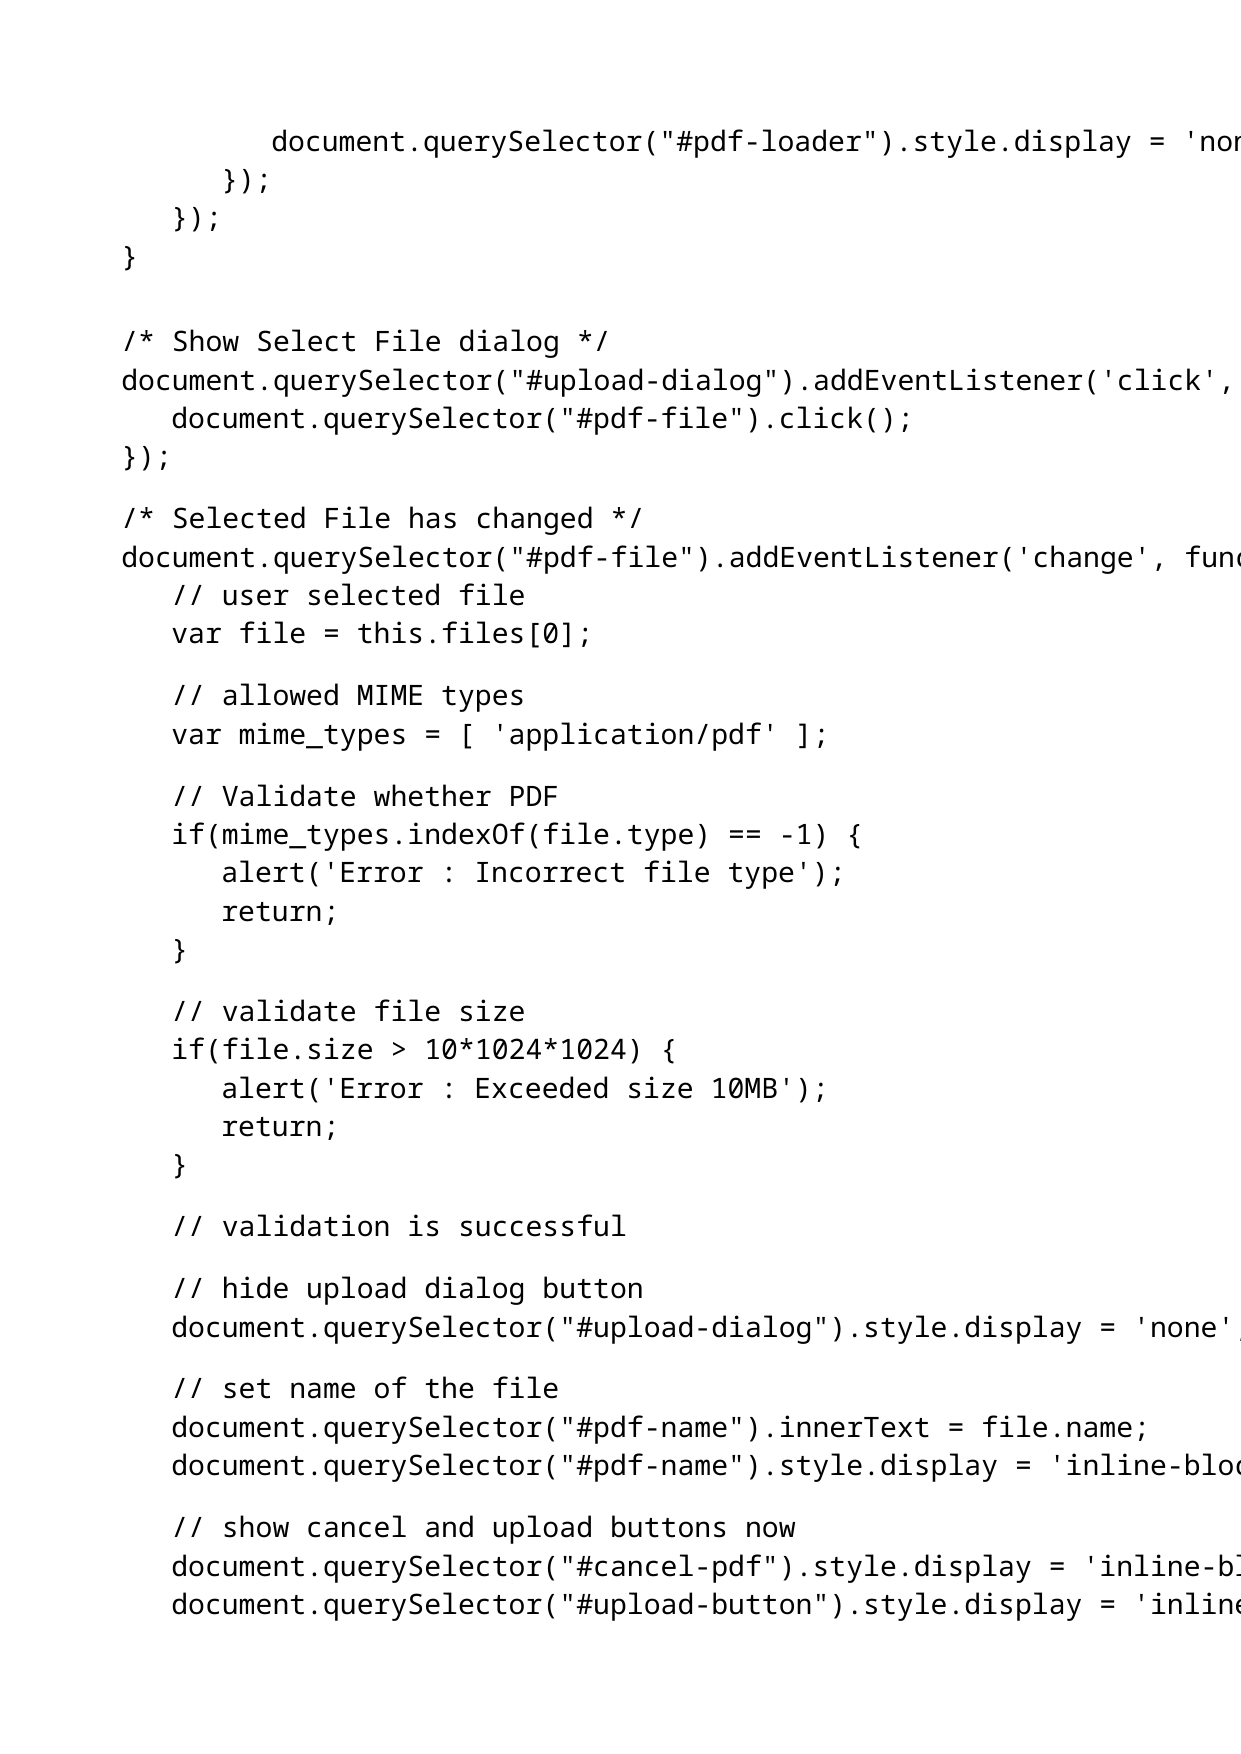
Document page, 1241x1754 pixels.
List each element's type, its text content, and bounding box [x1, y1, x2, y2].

table_header <!DOCTYPE html> <html> <head> <meta http-equiv="Content-Type" content="text/html; charset=UTF-8" /> <script src="pdf.js"></script> <script src="pdf.worker.js"></script> <style type="text/css"> #preview-container { margin: 50px auto; width: 600px; } #upload-dialog { padding: 5px; border: 1px solid #336699; background-color: white; color: #336699; background: none; font-size: inherit; font-family: inherit; outline: none; display: inline-block; vertical-align: middle; cursor: pointer; border-radius: 2px; } #pdf-file { display: none; } #pdf-loader { display: none; vertical-align: middle; color: #cccccc; font-size: 12px; } #pdf-preview { display: none; vertical-align: middle; border: 1px solid rgba(0,0,0,0.2); border-radius: 2px; } #pdf-name { display: none; vertical-align: middle; color: #336699; margin: 0 15px; max-width: 200px; overflow: hidden; white-space: nowrap; text-overflow: ellipsis; } #upload-button { padding: 5px; border: 1px solid #336699; background-color: #336699; color: white; font-size: inherit; font-family: inherit; outline: none; display: none; vertical-align: middle; cursor: pointer; border-radius: 2px; } #cancel-pdf { display: none; vertical-align: middle; padding: 0px; border: none; color: #777777; background-color: white; font-size: inherit; font-family: inherit; outline: none; vertical-align: middle; cursor: pointer; margin: 0 0 0 15px; } </style> </head> <body> <div id="preview-container"> <button id="upload-dialog">Buscar PDF</button> <input type="file" id="pdf-file" name="pdf" accept="application/pdf" /> <div id="pdf-loader">Carregando...</div> <canvas id="pdf-preview" width="150"></canvas> <span id="pdf-name"></span> <button id="upload-button">Enviar</button> <button id="cancel-pdf">Cancelar</button> </div> <script> var _PDF_DOC, _CANVAS = document.querySelector('#pdf-preview'), _OBJECT_URL; function showPDF(pdf_url) { PDFJS.getDocument({ url: pdf_url }).then(function(pdf_doc) { _PDF_DOC = pdf_doc; // Show the first page showPage(1); // destroy previous object url URL.revokeObjectURL(_OBJECT_URL); }).catch(function(error) { // trigger Cancel on error document.querySelector("#cancel-pdf").click(); // error reason alert(error.message); });; } function showPage(page_no) { // fetch the page _PDF_DOC.getPage(page_no).then(function(page) { // set the scale of viewport var scale_required = _CANVAS.width / page.getViewport(1).width; // get viewport of the page at required scale var viewport = page.getViewport(scale_required); // set canvas height _CANVAS.height = viewport.height; var renderContext = { canvasContext: _CANVAS.getContext('2d'), viewport: viewport }; // render the page contents in the canvas page.render(renderContext).then(function() { document.querySelector("#pdf-preview").style.display = 'inline-block'; document.querySelector("#pdf-loader").style.display = 'none'; }); }); } /* Show Select File dialog */ document.querySelector("#upload-dialog").addEventListener('click', function() { document.querySelector("#pdf-file").click(); }); /* Selected File has changed */ document.querySelector("#pdf-file").addEventListener('change', function() { // user selected file var file = this.files[0]; // allowed MIME types var mime_types = [ 'application/pdf' ]; // Validate whether PDF if(mime_types.indexOf(file.type) == -1) { alert('Error : Incorrect file type'); return; } // validate file size if(file.size > 10*1024*1024) { alert('Error : Exceeded size 10MB'); return; } // validation is successful // hide upload dialog button document.querySelector("#upload-dialog").style.display = 'none'; // set name of the file document.querySelector("#pdf-name").innerText = file.name; document.querySelector("#pdf-name").style.display = 'inline-block'; // show cancel and upload buttons now document.querySelector("#cancel-pdf").style.display = 'inline-block'; document.querySelector("#upload-button").style.display = 'inline-block'; // Show the PDF preview loader document.querySelector("#pdf-loader").style.display = 'inline-block'; // object url of PDF _OBJECT_URL = URL.createObjectURL(file) // send the object url of the pdf to the PDF preview function showPDF(_OBJECT_URL); }); /* Reset file input */ document.querySelector("#cancel-pdf").addEventListener('click', function() { // show upload dialog button document.querySelector("#upload-dialog").style.display = 'inline-block'; // reset to no selection document.querySelector("#pdf-file").value = ''; // hide elements that are not required document.querySelector("#pdf-name").style.display = 'none'; document.querySelector("#pdf-preview").style.display = 'none'; document.querySelector("#pdf-loader").style.display = 'none'; document.querySelector("#cancel-pdf").style.display = 'none'; document.querySelector("#upload-button").style.display = 'none'; }); /* Upload file to server */ document.querySelector("#upload-button").addEventListener('click', function() { // AJAX request to server alert('Ajax de envio para o server'); }); </script> </body> </html> [118, 118, 1240, 1625]
